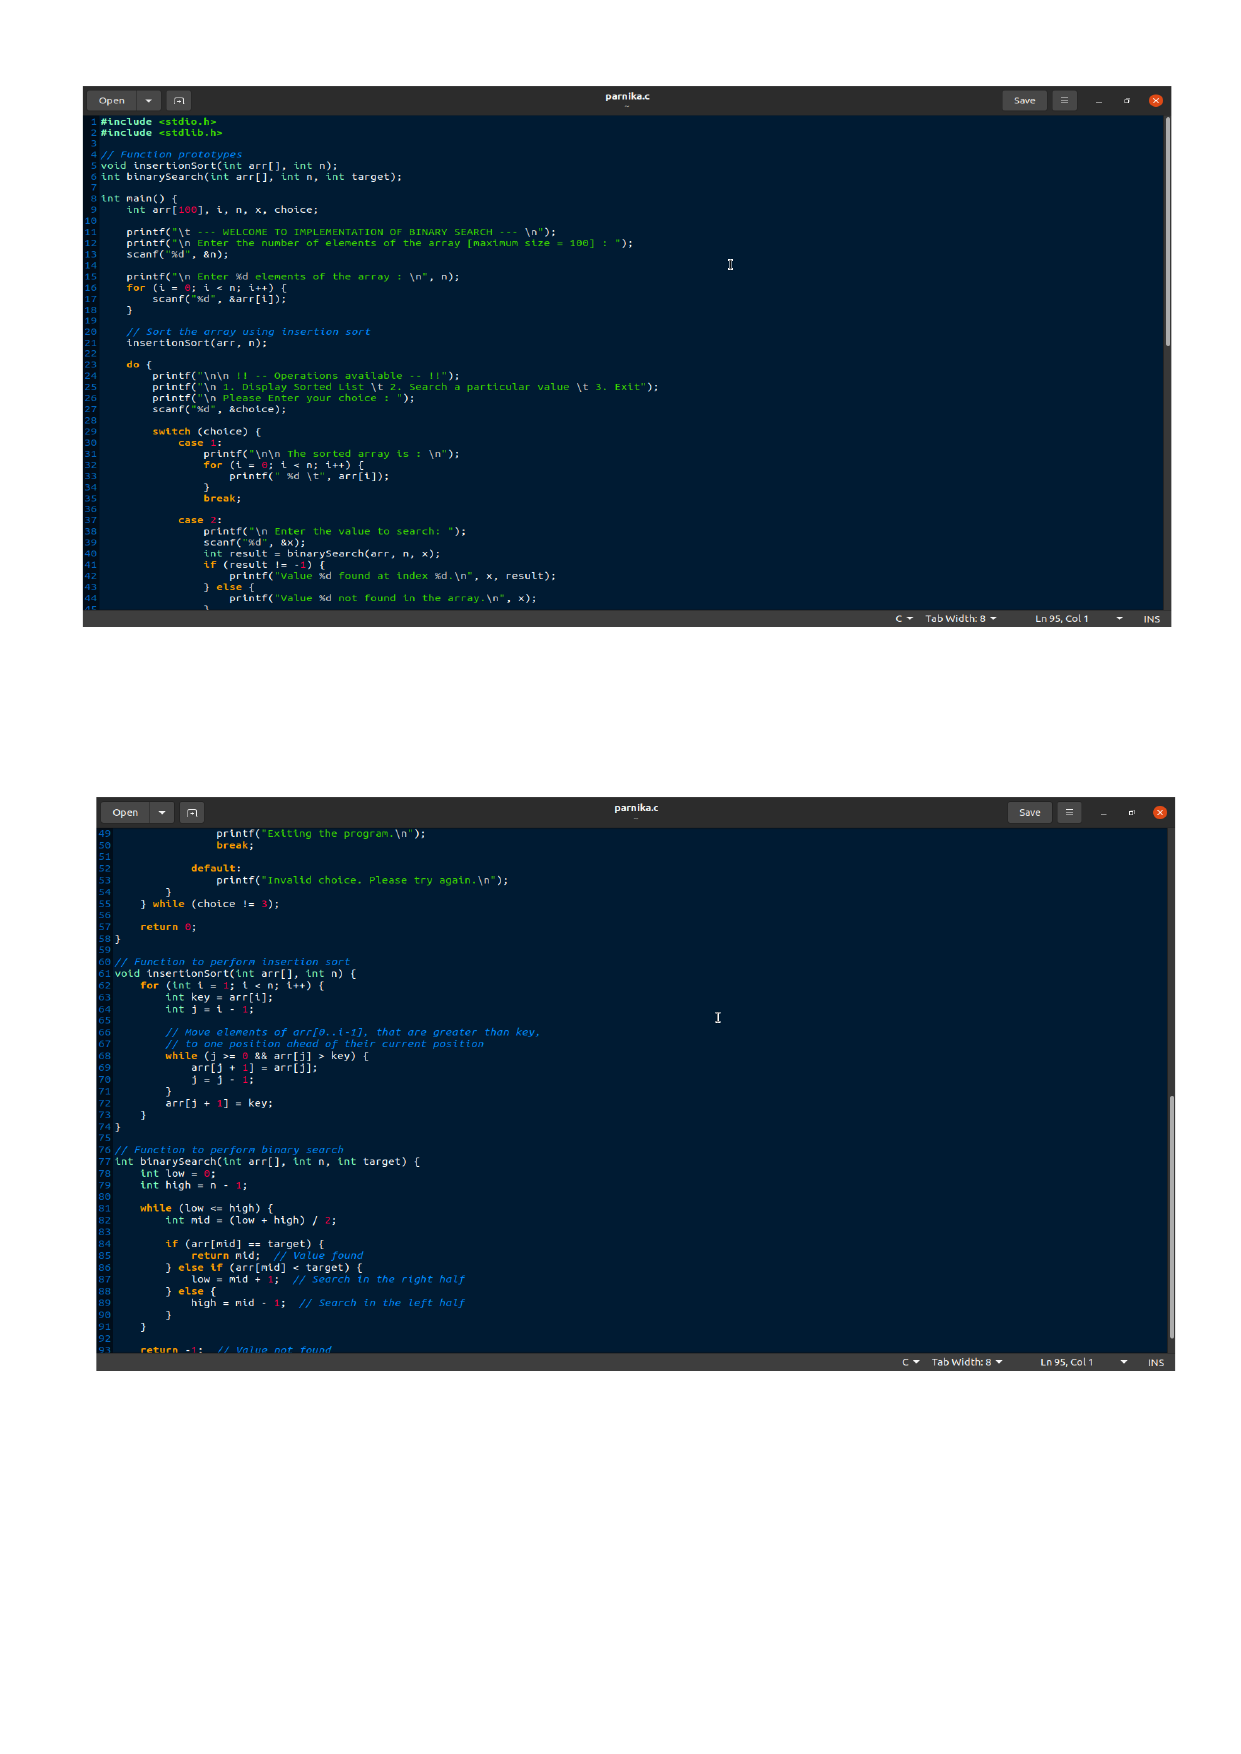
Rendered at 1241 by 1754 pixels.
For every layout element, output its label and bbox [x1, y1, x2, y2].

picture [82, 86, 1172, 627]
picture [96, 797, 1176, 1371]
